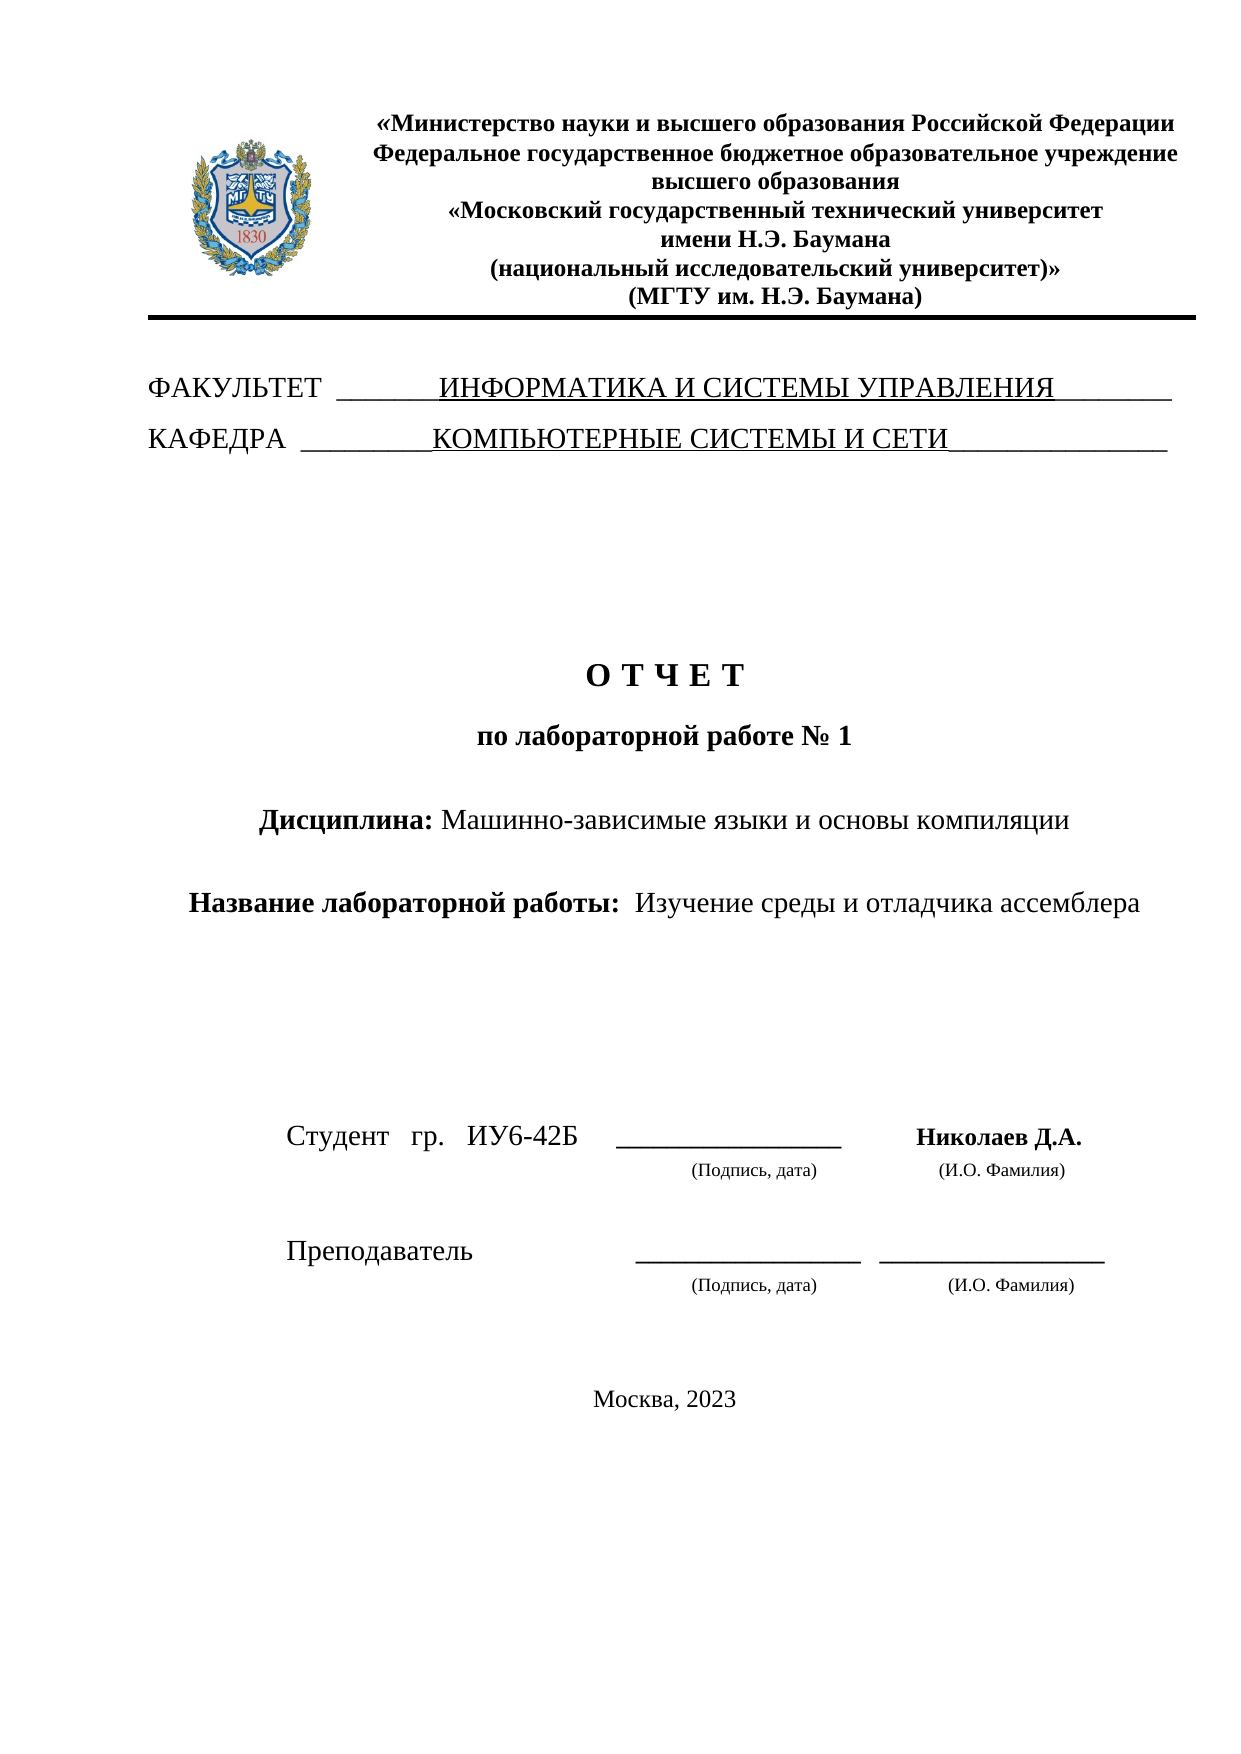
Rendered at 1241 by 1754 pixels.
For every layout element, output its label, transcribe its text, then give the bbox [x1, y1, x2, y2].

text Студент гр. ИУ6-42Б __________________ Николаев Д.А. [148, 1120, 1181, 1151]
text по лабораторной работе № 1 [148, 718, 1181, 752]
text КАФЕДРА _________КОМПЬЮТЕРНЫЕ СИСТЕМЫ И СЕТИ_______________ [148, 421, 1181, 454]
table_header «Министерство науки и высшего образования Российской Федерации Федеральное государственное бюджетное образовательное учреждение высшего образования «Московский государственный технический университет имени Н.Э. Баумана (национальный исследовательский университет)» (МГТУ им. Н.Э. Баумана) [355, 99, 1196, 315]
text Москва, 2023 [148, 1384, 1181, 1413]
table_header [148, 99, 354, 315]
text Преподаватель __________________ __________________ [148, 1235, 1181, 1267]
text (Подпись, дата) (И.О. Фамилия) [148, 1151, 1181, 1183]
subtitle ОТЧЕТ [148, 655, 1181, 693]
text Название лабораторной работы: Изучение среды и отладчика ассемблера [148, 886, 1181, 919]
text (Подпись, дата) (И.О. Фамилия) [148, 1267, 1181, 1298]
text Дисциплина: Машинно-зависимые языки и основы компиляции [148, 802, 1181, 836]
subtitle ФАКУЛЬТЕТ _______ИНФОРМАТИКА И СИСТЕМЫ УПРАВЛЕНИЯ________ [148, 370, 1181, 404]
picture [191, 139, 312, 276]
